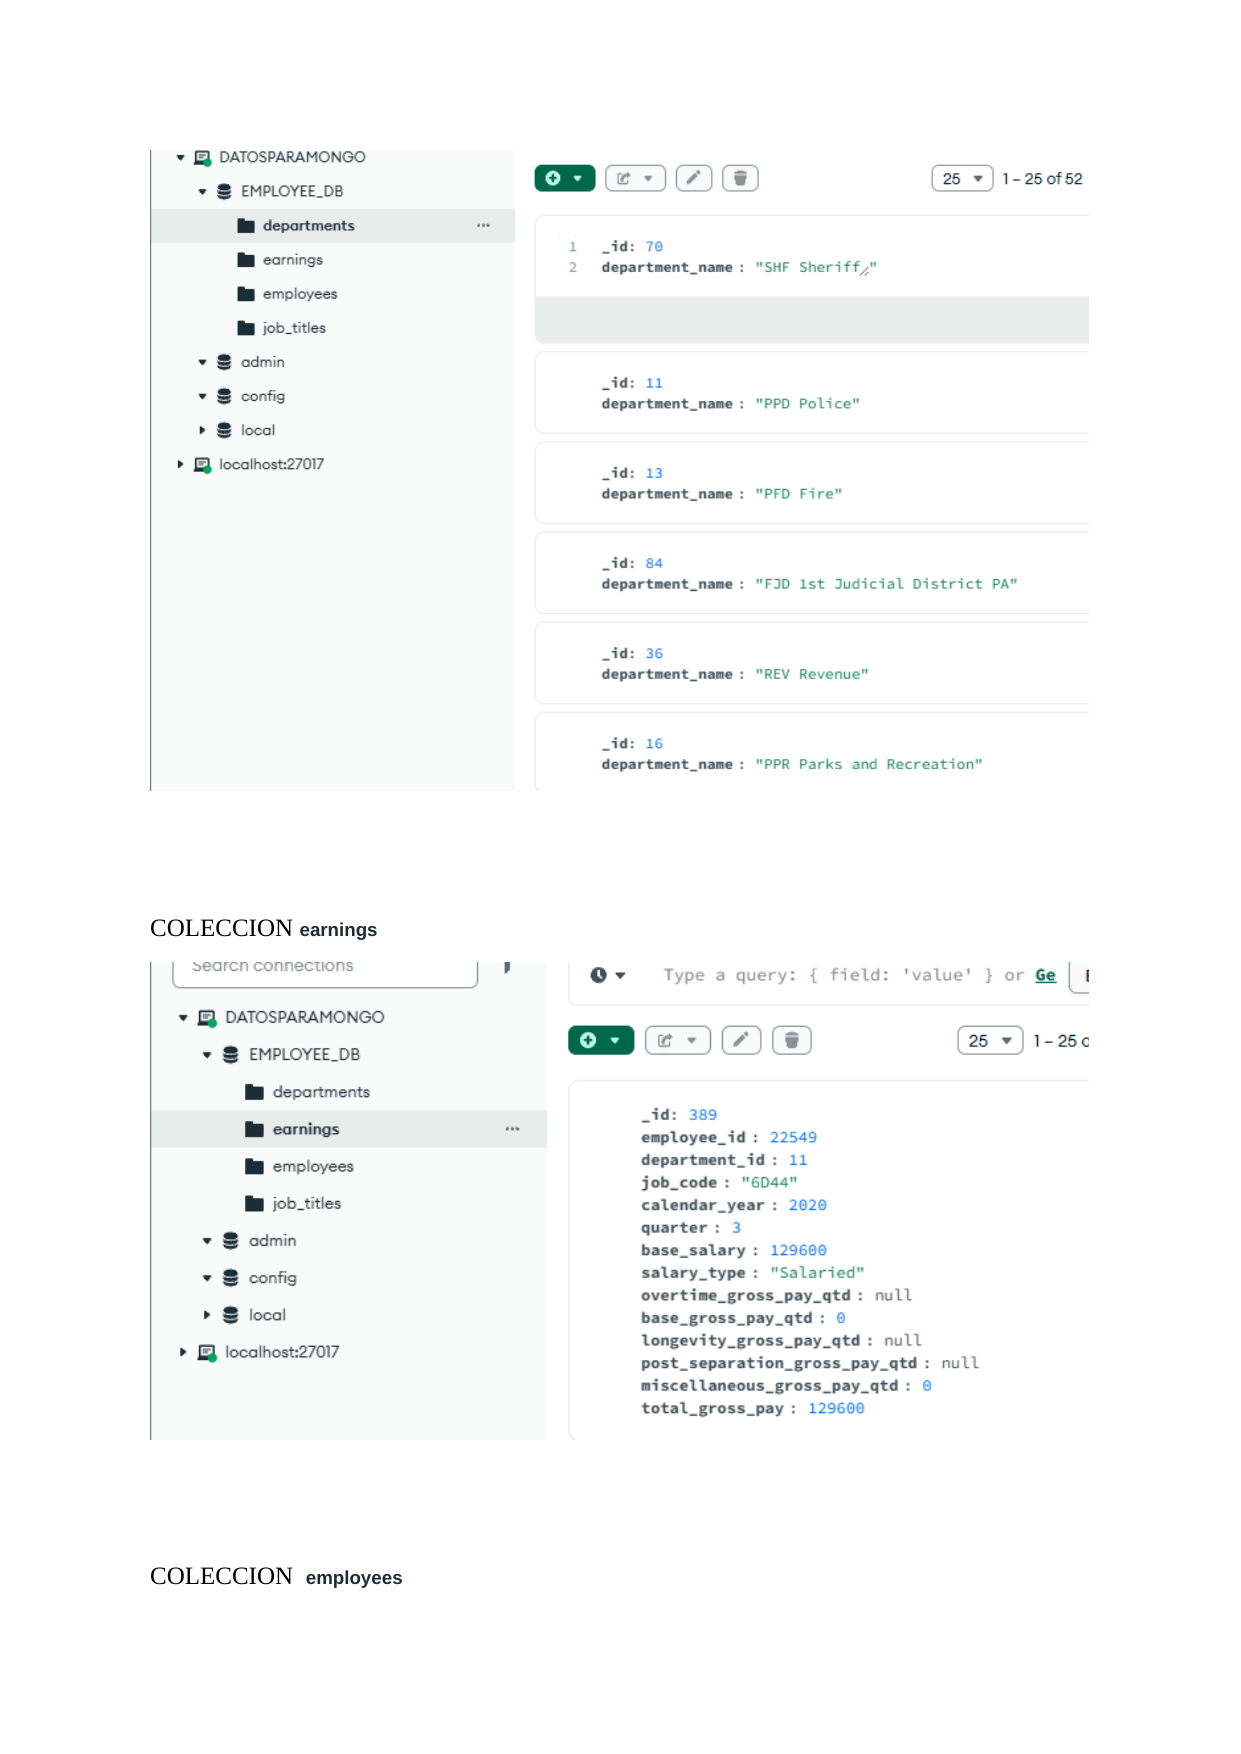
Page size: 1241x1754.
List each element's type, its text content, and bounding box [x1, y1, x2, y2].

text COLECCION employees [150, 1561, 1090, 1590]
text COLECCION earnings [150, 913, 1090, 941]
